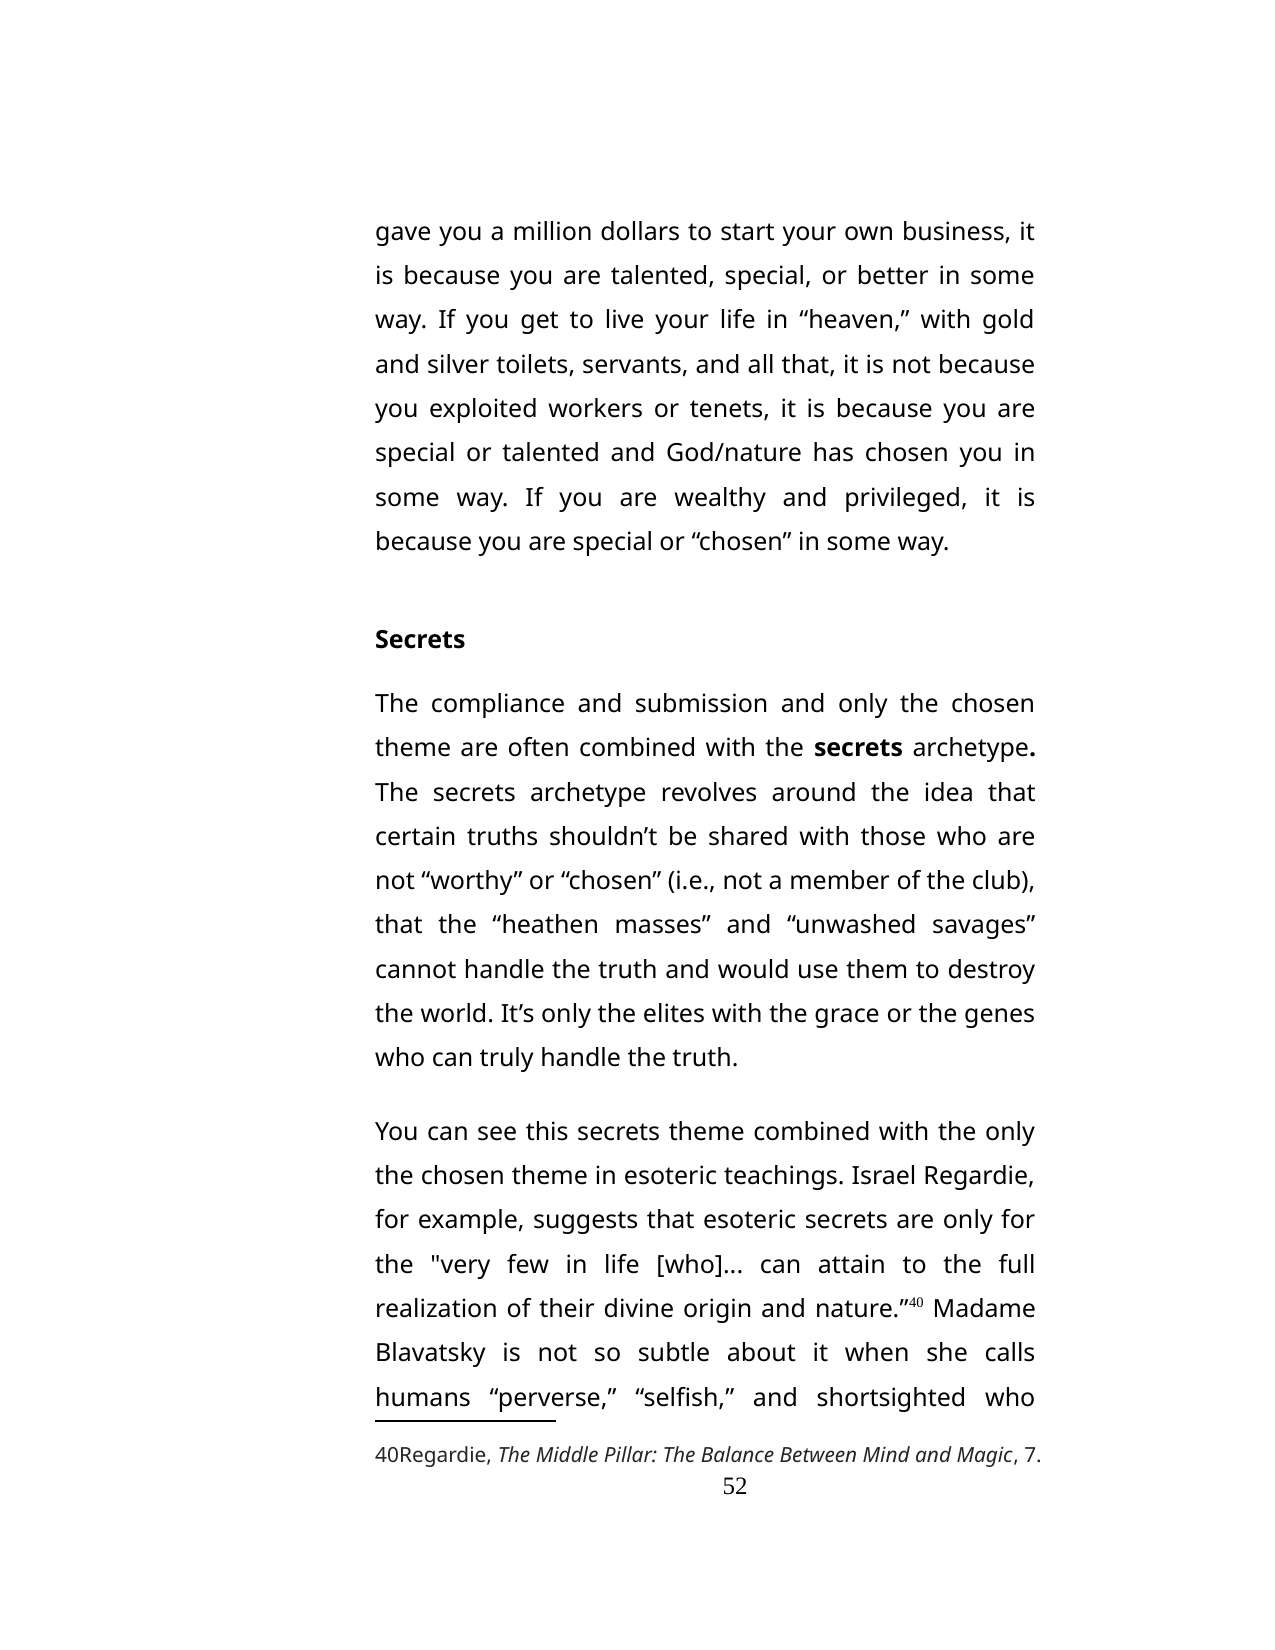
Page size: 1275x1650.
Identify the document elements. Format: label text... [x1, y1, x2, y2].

text You can see this secrets theme combined with the only the chosen theme in esoteric teachings. Israel Regardie, for example, suggests that esoteric secrets are only for the "very few in life [who]... can attain to the full realization of their divine origin and nature.” Madame Blavatsky is not so subtle about it when she calls humans “perverse,” “selfish,” and shortsighted who [375, 1114, 1036, 1413]
text The compliance and submission and only the chosen theme are often combined with the secrets archetype. The secrets archetype revolves around the idea that certain truths shouldn’t be shared with those who are not “worthy” or “chosen” (i.e., not a member of the club), that the “heathen masses” and “unwashed savages” cannot handle the truth and would use them to destroy the world. It’s only the elites with the grace or the genes who can truly handle the truth. [375, 686, 1036, 1074]
text Regardie, The Middle Pillar: The Balance Between Mind and Magic, 7. [1042, 1440, 1095, 1468]
text gave you a million dollars to start your own business, it is because you are talented, special, or better in some way. If you get to live your life in “heaven,” with gold and silver toilets, servants, and all that, it is not because you exploited workers or tenets, it is because you are special or talented and God/nature has chosen you in some way. If you are wealthy and privileged, it is because you are special or “chosen” in some way. [375, 213, 1036, 557]
subtitle Secrets [375, 622, 1095, 656]
